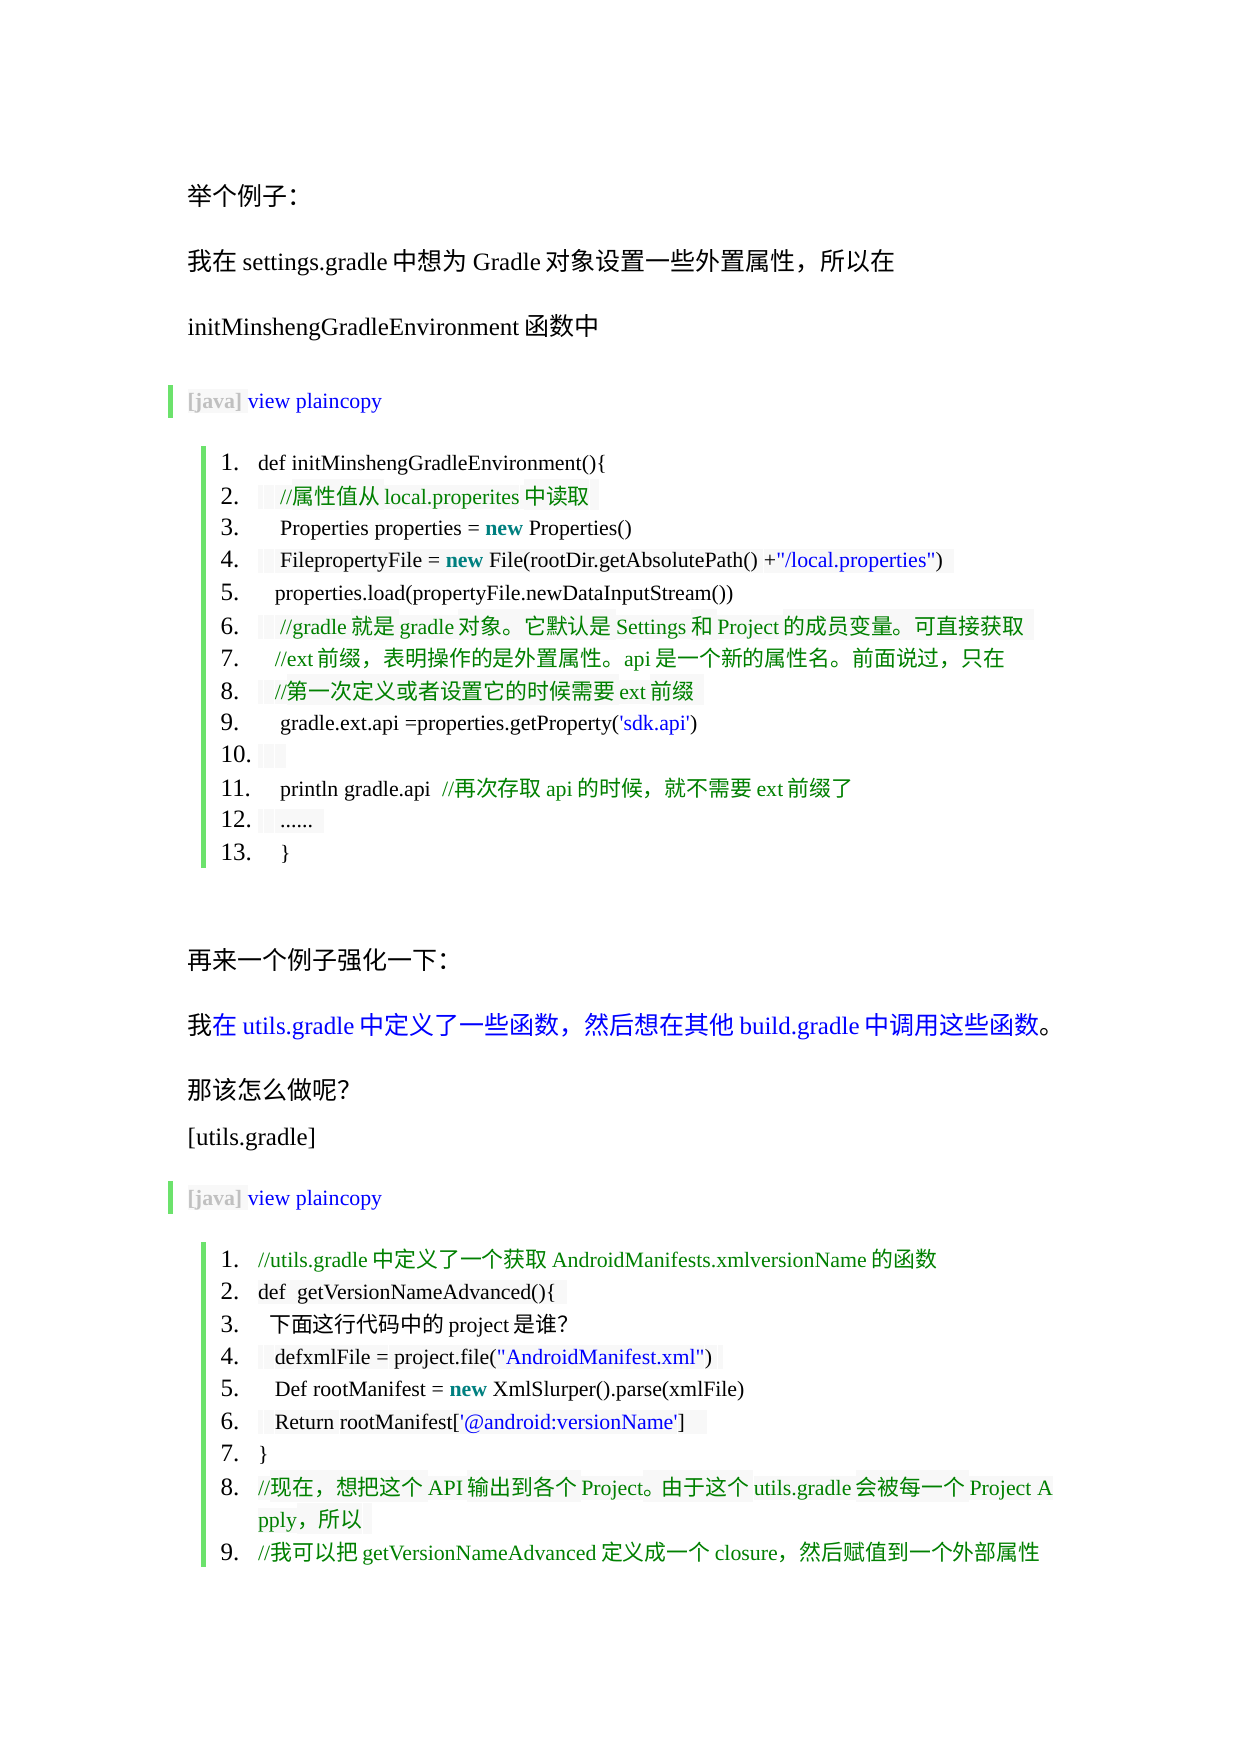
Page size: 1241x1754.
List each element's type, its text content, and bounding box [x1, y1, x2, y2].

list ...... [206, 803, 1053, 836]
list Def rootManifest = new XmlSlurper().parse(xmlFile) [206, 1372, 1053, 1404]
text 我在settings.gradle中想为Gradle对象设置一些外置属性，所以在initMinshengGradleEnvironment函数中 [187, 227, 1053, 357]
list } [206, 1437, 1053, 1469]
list Properties properties = new Properties() [206, 511, 1053, 543]
list properties.load(propertyFile.newDataInputStream()) [206, 576, 1053, 608]
list //第一次定义或者设置它的时候需要ext前缀 [206, 673, 1053, 706]
list //属性值从local.properites中读取 [206, 478, 1053, 511]
list //utils.gradle中定义了一个获取AndroidManifests.xmlversionName的函数 [206, 1242, 1053, 1274]
text 我在utils.gradle中定义了一些函数，然后想在其他build.gradle中调用这些函数。那该怎么做呢？ [187, 991, 1053, 1121]
list //ext前缀，表明操作的是外置属性。api是一个新的属性名。前面说过，只在 [206, 641, 1053, 673]
text [java] view plaincopy [173, 385, 1053, 418]
text 举个例子： [187, 162, 1053, 227]
text [java] view plaincopy [173, 1181, 1053, 1214]
list FilepropertyFile = new File(rootDir.getAbsolutePath() +"/local.properties") [206, 543, 1053, 576]
list //gradle就是gradle对象。它默认是Settings和Project的成员变量。可直接获取 [206, 608, 1053, 641]
list } [206, 836, 1053, 868]
list //我可以把getVersionNameAdvanced定义成一个closure，然后赋值到一个外部属性 [206, 1534, 1053, 1567]
list gradle.ext.api =properties.getProperty('sdk.api') [206, 706, 1053, 738]
list //现在，想把这个API输出到各个Project。由于这个utils.gradle会被每一个Project Apply，所以 [206, 1469, 1053, 1534]
list def getVersionNameAdvanced(){ [206, 1274, 1053, 1307]
text 再来一个例子强化一下： [187, 926, 1053, 991]
list defxmlFile = project.file("AndroidManifest.xml") [206, 1339, 1053, 1372]
list  下面这行代码中的project是谁？ [206, 1307, 1053, 1339]
text [utils.gradle] [187, 1121, 1053, 1153]
list println gradle.api //再次存取api的时候，就不需要ext前缀了 [206, 771, 1053, 803]
list Return rootManifest['@android:versionName'] [206, 1404, 1053, 1437]
list def initMinshengGradleEnvironment(){ [206, 446, 1053, 478]
